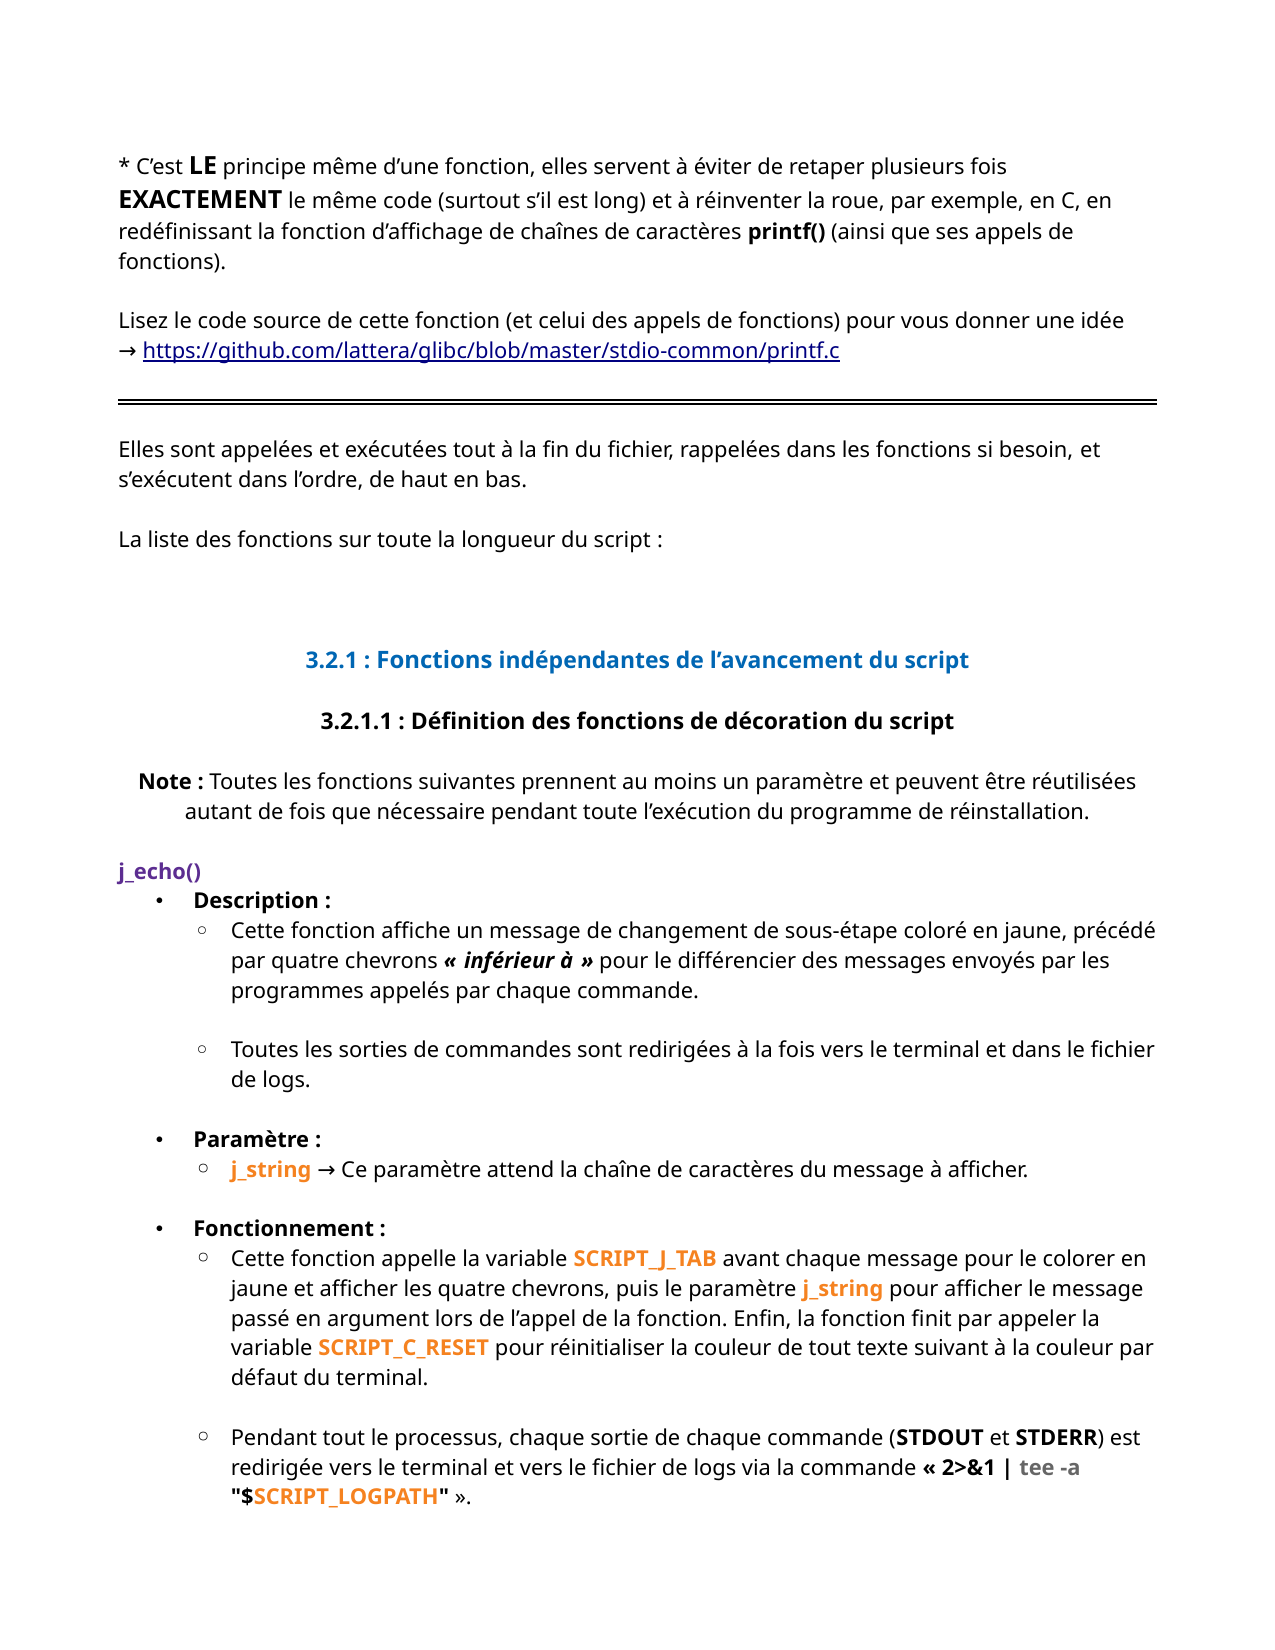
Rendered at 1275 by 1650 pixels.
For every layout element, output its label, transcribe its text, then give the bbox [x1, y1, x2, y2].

list Cette fonction appelle la variable SCRIPT_J_TAB avant chaque message pour le colorer en jaune et afficher les quatre chevrons, puis le paramètre j_string pour afficher le message passé en argument lors de l’appel de la fonction. Enfin, la fonction finit par appeler la variable SCRIPT_C_RESET pour réinitialiser la couleur de tout texte suivant à la couleur par défaut du terminal. [193, 1243, 1157, 1392]
list Fonctionnement : [156, 1213, 1157, 1243]
text 3.2.1 : Fonctions indépendantes de l’avancement du script [118, 643, 1157, 675]
text j_echo() [118, 856, 1157, 885]
list Pendant tout le processus, chaque sortie de chaque commande (STDOUT et STDERR) est redirigée vers le terminal et vers le fichier de logs via la commande « 2>&1 | tee -a "$SCRIPT_LOGPATH" ». [193, 1422, 1157, 1511]
text Lisez le code source de cette fonction (et celui des appels de fonctions) pour vous donner une idée [118, 305, 1157, 335]
list Toutes les sorties de commandes sont redirigées à la fois vers le terminal et dans le fichier de logs. [193, 1034, 1157, 1094]
text Note : Toutes les fonctions suivantes prennent au moins un paramètre et peuvent être réutilisées autant de fois que nécessaire pendant toute l’exécution du programme de réinstallation. [118, 766, 1157, 826]
list Paramètre : [156, 1124, 1157, 1153]
text → https://github.com/lattera/glibc/blob/master/stdio-common/printf.c [118, 335, 1157, 365]
text 3.2.1.1 : Définition des fonctions de décoration du script [118, 705, 1157, 736]
list j_string → Ce paramètre attend la chaîne de caractères du message à afficher. [193, 1153, 1157, 1183]
text La liste des fonctions sur toute la longueur du script : [118, 524, 1157, 553]
text Elles sont appelées et exécutées tout à la fin du fichier, rappelées dans les fonctions si besoin, et s’exécutent dans l’ordre, de haut en bas. [118, 434, 1157, 494]
list Description : [156, 885, 1157, 915]
list Cette fonction affiche un message de changement de sous-étape coloré en jaune, précédé par quatre chevrons « inférieur à » pour le différencier des messages envoyés par les programmes appelés par chaque commande. [193, 915, 1157, 1004]
text * C’est LE principe même d’une fonction, elles servent à éviter de retaper plusieurs fois EXACTEMENT le même code (surtout s’il est long) et à réinventer la roue, par exemple, en C, en redéfinissant la fonction d’affichage de chaînes de caractères printf() (ainsi que ses appels de fonctions). [118, 148, 1157, 276]
